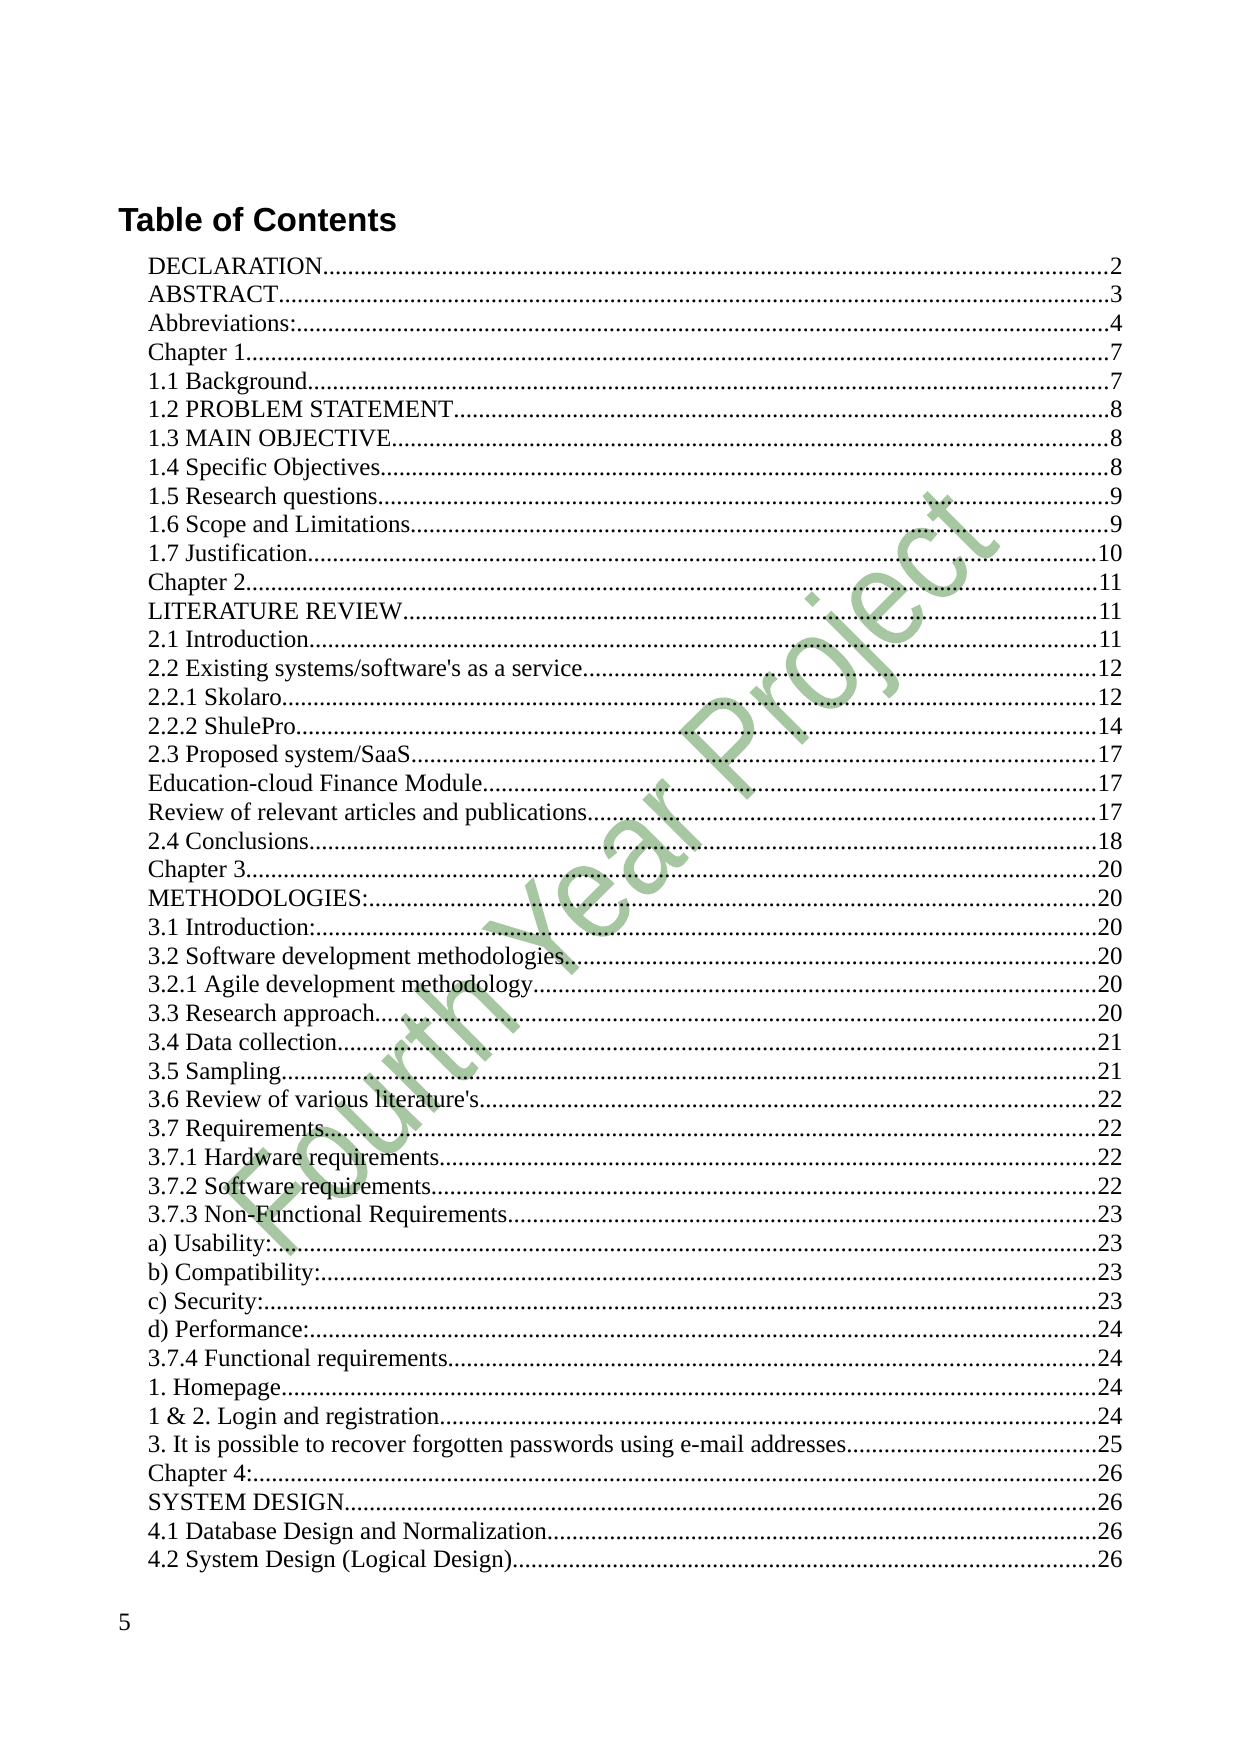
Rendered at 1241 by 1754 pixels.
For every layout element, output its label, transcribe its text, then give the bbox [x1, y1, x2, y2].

text METHODOLOGIES: 20 [588, 883, 1122, 912]
text Chapter 2 11 [862, 583, 892, 596]
text 3.6 Review of various literature's. 22 [383, 1084, 432, 1113]
text 3.7.2 Software requirements 22 [148, 1171, 238, 1199]
text LITERATURE REVIEW 11 [878, 596, 1122, 624]
text 3.7.4 Functional requirements 24 [148, 1343, 1122, 1372]
text 2.3 Proposed system/SaaS. 17 [148, 739, 714, 768]
text METHODOLOGIES: 20 [148, 883, 532, 912]
text 4.1 Database Design and Normalization 26 [148, 1516, 1122, 1544]
text 2.2.2 ShulePro 14 [749, 711, 795, 739]
text Education-cloud Finance Module. 17 [148, 768, 743, 797]
text 2.2 Existing systems/software's as a service. 12 [842, 653, 885, 682]
text 3.1 Introduction: 20 [584, 912, 619, 926]
text 2.2 Existing systems/software's as a service. 12 [796, 653, 846, 682]
text 2.2 Existing systems/software's as a service. 12 [875, 653, 1122, 682]
text c) Security​​: 23 [148, 1286, 1122, 1314]
text 3.7 Requirements 22 [148, 1113, 368, 1142]
text 3.2 Software development methodologies. 20 [555, 941, 1122, 969]
text 3.7.1 Hardware requirements 22 [353, 1142, 1122, 1171]
text 3.7.2 Software requirements 22 [318, 1171, 357, 1187]
text Abbreviations: 4 [148, 308, 1122, 337]
text ABSTRACT 3 [148, 279, 1122, 308]
text 1.2 PROBLEM STATEMENT 8 [148, 394, 1122, 423]
text 1.6 Scope and Limitations 9 [148, 509, 958, 538]
text a) Usability​​: 23 [279, 1228, 1122, 1257]
text Chapter 3 20 [148, 854, 629, 883]
text Review of relevant articles and publications 17 [148, 797, 667, 826]
text 3.1 Introduction: 20 [148, 912, 538, 941]
text 3.7.3 Non-Functional Requirements 23 [273, 1199, 1122, 1228]
text a) Usability​​: 23 [148, 1228, 290, 1257]
text 3.7.2 Software requirements 22 [343, 1171, 1122, 1199]
text Chapter 2 11 [148, 567, 933, 596]
text 2.1 Introduction. 11 [846, 624, 1122, 653]
text 3.6 Review of various literature's. 22 [421, 1084, 1122, 1113]
text 3.6 Review of various literature's. 22 [148, 1084, 394, 1113]
text 1.4 Specific Objectives 8 [148, 452, 1122, 481]
text Chapter 2 11 [916, 567, 956, 586]
text 3.7.2 Software requirements 22 [242, 1171, 328, 1199]
text 1.5 Research questions 9 [148, 481, 1122, 509]
text 3.1 Introduction: 20 [544, 912, 1122, 941]
text 3.3 Research approach 20 [454, 998, 505, 1027]
text 3.2.1 Agile development methodology 20 [148, 969, 1122, 998]
text 3.7.1 Hardware requirements 22 [307, 1142, 357, 1171]
text SYSTEM DESIGN 26 [148, 1487, 1122, 1516]
text 2.3 Proposed system/SaaS. 17 [704, 739, 738, 756]
text 2.1 Introduction. 11 [148, 624, 857, 653]
text 1.3 MAIN OBJECTIVE 8 [148, 423, 1122, 452]
text Education-cloud Finance Module. 17 [733, 768, 1122, 797]
text 1. Homepage 24 [148, 1372, 1122, 1401]
text 2.2.1 Skolaro 12 [808, 682, 846, 698]
text 2.2.2 ShulePro 14 [785, 711, 1122, 739]
text 3.7.1 Hardware requirements 22 [148, 1142, 302, 1171]
text 2.2.2 ShulePro 14 [696, 711, 743, 739]
text 3. It is possible to recover forgotten passwords using e-mail addresses 25 [148, 1429, 1122, 1458]
text d) Performance: 24 [148, 1314, 1122, 1343]
text 1.6 Scope and Limitations 9 [947, 509, 1122, 538]
text Review of relevant articles and publications 17 [664, 797, 1122, 826]
text 2.4 Conclusions 18 [646, 826, 1122, 854]
text LITERATURE REVIEW 11 [148, 596, 862, 624]
subtitle Table of Contents [118, 200, 1122, 238]
text 3.7 Requirements 22 [407, 1113, 1122, 1142]
text 1.7 Justification 10 [908, 538, 1122, 567]
text 3.7.3 Non-Functional Requirements 23 [148, 1199, 261, 1228]
text Chapter 4: 26 [148, 1458, 1122, 1487]
text 2.2 Existing systems/software's as a service. 12 [148, 653, 791, 682]
text 2.2.2 ShulePro 14 [148, 711, 698, 739]
text 3.3 Research approach 20 [148, 998, 449, 1027]
text METHODOLOGIES: 20 [568, 883, 599, 907]
text 1.1 Background 7 [148, 366, 1122, 394]
text Chapter 3 20 [666, 854, 1122, 883]
text 2.2.1 Skolaro 12 [148, 682, 767, 711]
text b) Compatibility​​: 23 [148, 1257, 1122, 1286]
text 3.4 Data collection 21 [467, 1027, 1122, 1056]
text 3.3 Research approach 20 [494, 998, 1122, 1027]
text DECLARATION 2 [148, 251, 1122, 279]
text 1.7 Justification 10 [148, 538, 901, 567]
text 2.2.1 Skolaro 12 [771, 682, 1122, 711]
text 2.3 Proposed system/SaaS. 17 [730, 739, 1122, 768]
text Chapter 1 7 [148, 337, 1122, 366]
text 3.7 Requirements 22 [356, 1113, 401, 1141]
text 2.4 Conclusions 18 [614, 831, 642, 854]
text 3.2 Software development methodologies. 20 [148, 941, 564, 969]
text 3.4 Data collection 21 [425, 1027, 478, 1056]
text LITERATURE REVIEW 11 [862, 596, 887, 614]
text 3.5 Sampling 21 [148, 1056, 403, 1084]
text METHODOLOGIES: 20 [536, 883, 564, 912]
text 3.4 Data collection 21 [148, 1027, 432, 1056]
text 3.5 Sampling 21 [403, 1056, 1122, 1084]
text 1 & 2. Login and registration 24 [148, 1401, 1122, 1429]
text 4.2 System Design (Logical Design) 26 [148, 1544, 1122, 1573]
text 2.4 Conclusions 18 [148, 826, 613, 854]
text Chapter 3 20 [634, 854, 660, 883]
text Chapter 2 11 [952, 567, 1122, 596]
